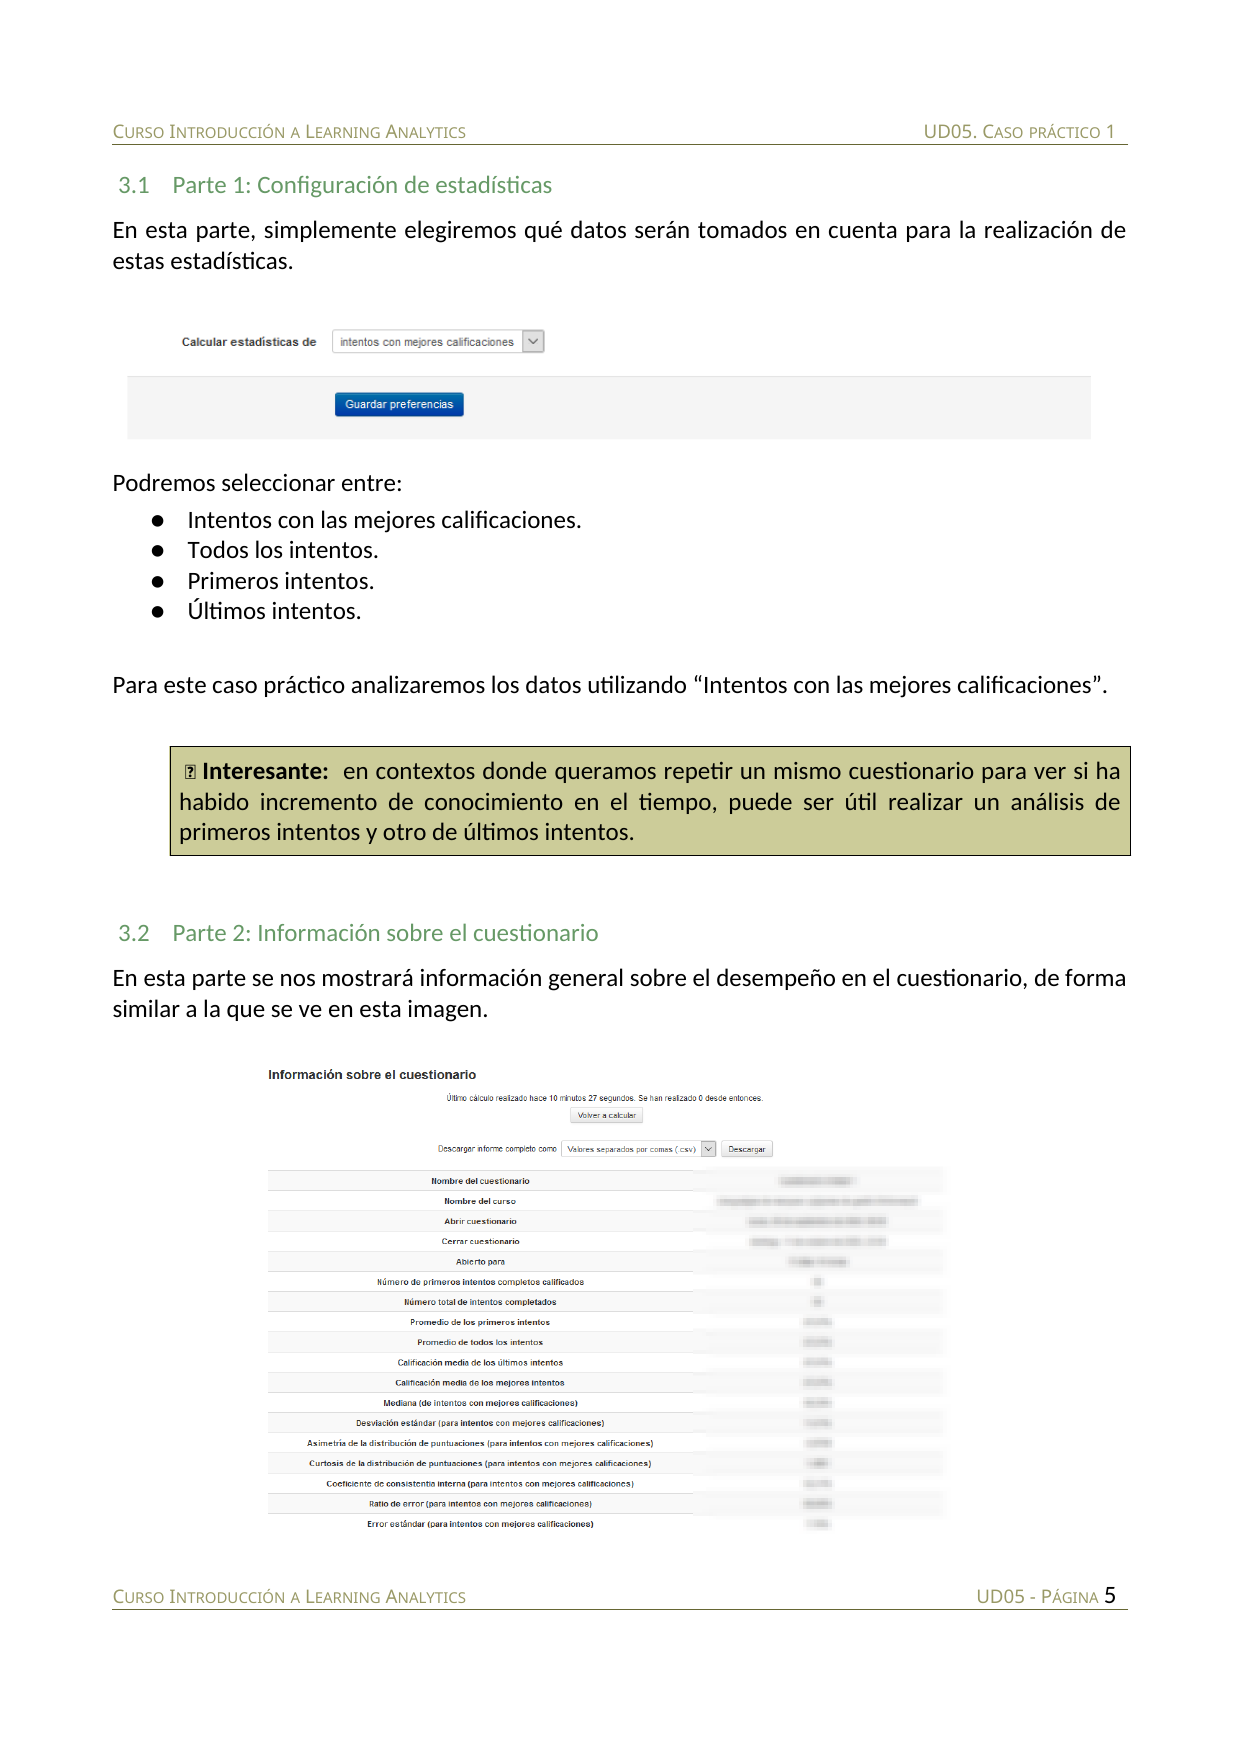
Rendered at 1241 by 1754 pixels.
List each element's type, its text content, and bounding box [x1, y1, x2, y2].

subtitle Parte 2: Información sobre el cuestionario [112, 917, 1128, 948]
picture [260, 1067, 980, 1543]
text Para este caso práctico analizaremos los datos utilizando “Intentos con las mejores calificaciones”. [112, 669, 1128, 700]
picture [112, 318, 1128, 461]
subtitle Parte 1: Configuración de estadísticas [112, 169, 1128, 199]
text 💬 Interesante: en contextos donde queramos repetir un mismo cuestionario para ver si ha habido incremento de conocimiento en el tiempo, puede ser útil realizar un análisis de primeros intentos y otro de últimos intentos. [171, 747, 1130, 855]
text Podremos seleccionar entre: [112, 467, 1128, 497]
list Intentos con las mejores calificaciones. [150, 504, 1128, 534]
text En esta parte se nos mostrará información general sobre el desempeño en el cuestionario, de forma similar a la que se ve en esta imagen. [112, 963, 1128, 1024]
list Primeros intentos. [150, 565, 1128, 596]
text En esta parte, simplemente elegiremos qué datos serán tomados en cuenta para la realización de estas estadísticas. [112, 214, 1128, 275]
list Últimos intentos. [150, 596, 1128, 626]
list Todos los intentos. [150, 534, 1128, 565]
